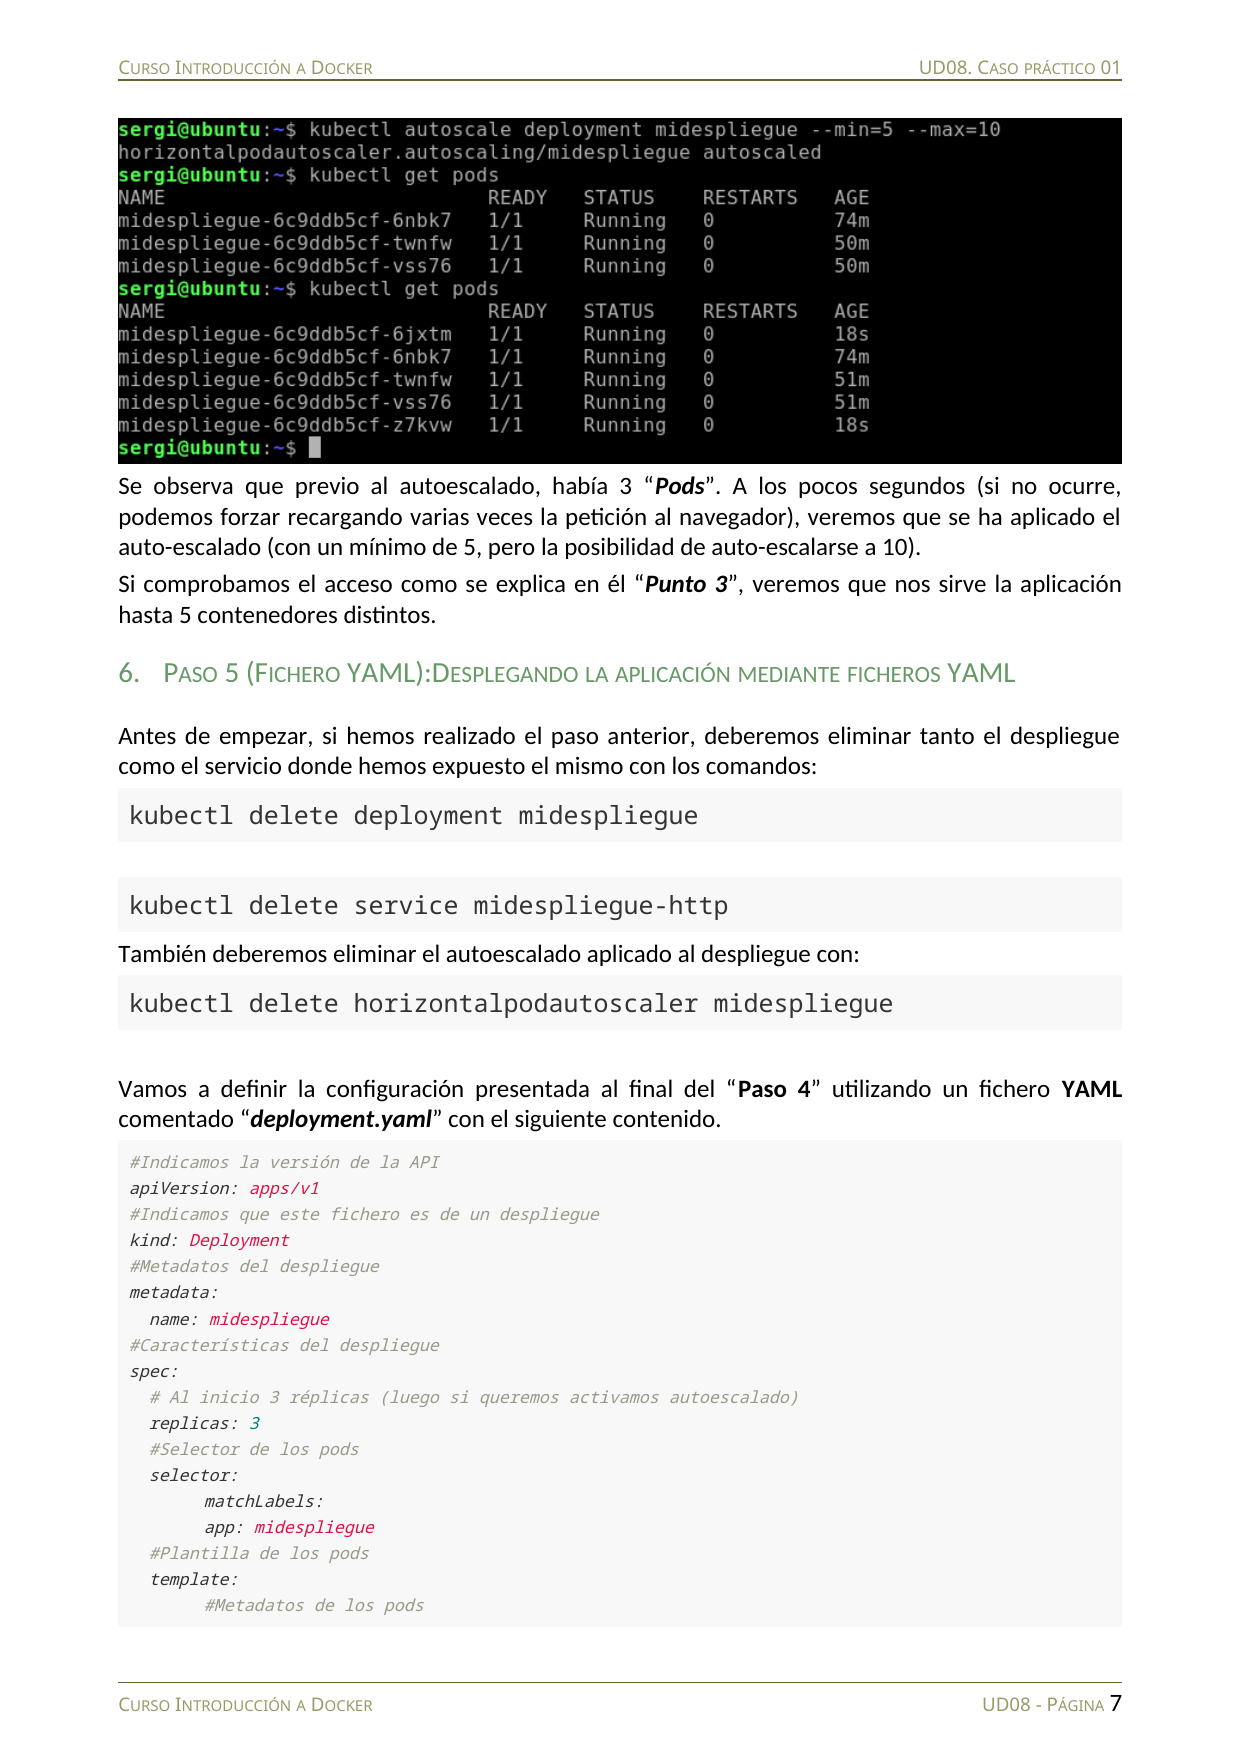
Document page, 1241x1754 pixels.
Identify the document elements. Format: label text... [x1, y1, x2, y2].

text Antes de empezar, si hemos realizado el paso anterior, deberemos eliminar tanto el despliegue como el servicio donde hemos expuesto el mismo con los comandos: [118, 720, 1122, 781]
table_header #Indicamos la versión de la API apiVersion: apps/v1 #Indicamos que este fichero es de un despliegue kind: Deployment #Metadatos del despliegue metadata: name: midespliegue #Características del despliegue spec: # Al inicio 3 réplicas (luego si queremos activamos autoescalado) replicas: 3 #Selector de los pods selector: matchLabels: app: midespliegue #Plantilla de los pods template: #Metadatos de los pods [118, 1140, 1122, 1627]
subtitle Paso 5 (Fichero YAML):Desplegando la aplicación mediante ficheros YAML [118, 654, 1122, 690]
text Se observa que previo al autoescalado, había 3 “Pods”. A los pocos segundos (si no ocurre, podemos forzar recargando varias veces la petición al navegador), veremos que se ha aplicado el auto-escalado (con un mínimo de 5, pero la posibilidad de auto-escalarse a 10). [118, 470, 1122, 562]
text Vamos a definir la configuración presentada al final del “Paso 4” utilizando un fichero YAML comentado “deployment.yaml” con el siguiente contenido. [118, 1073, 1122, 1134]
table_header kubectl delete horizontalpodautoscaler midespliegue [118, 975, 1122, 1030]
table_header kubectl delete deployment midespliegue [118, 788, 1122, 842]
table_header kubectl delete service midespliegue-http [118, 877, 1122, 932]
text Si comprobamos el acceso como se explica en él “Punto 3”, veremos que nos sirve la aplicación hasta 5 contenedores distintos. [118, 568, 1122, 629]
text También deberemos eliminar el autoescalado aplicado al despliegue con: [118, 938, 1122, 969]
picture [118, 118, 1122, 464]
